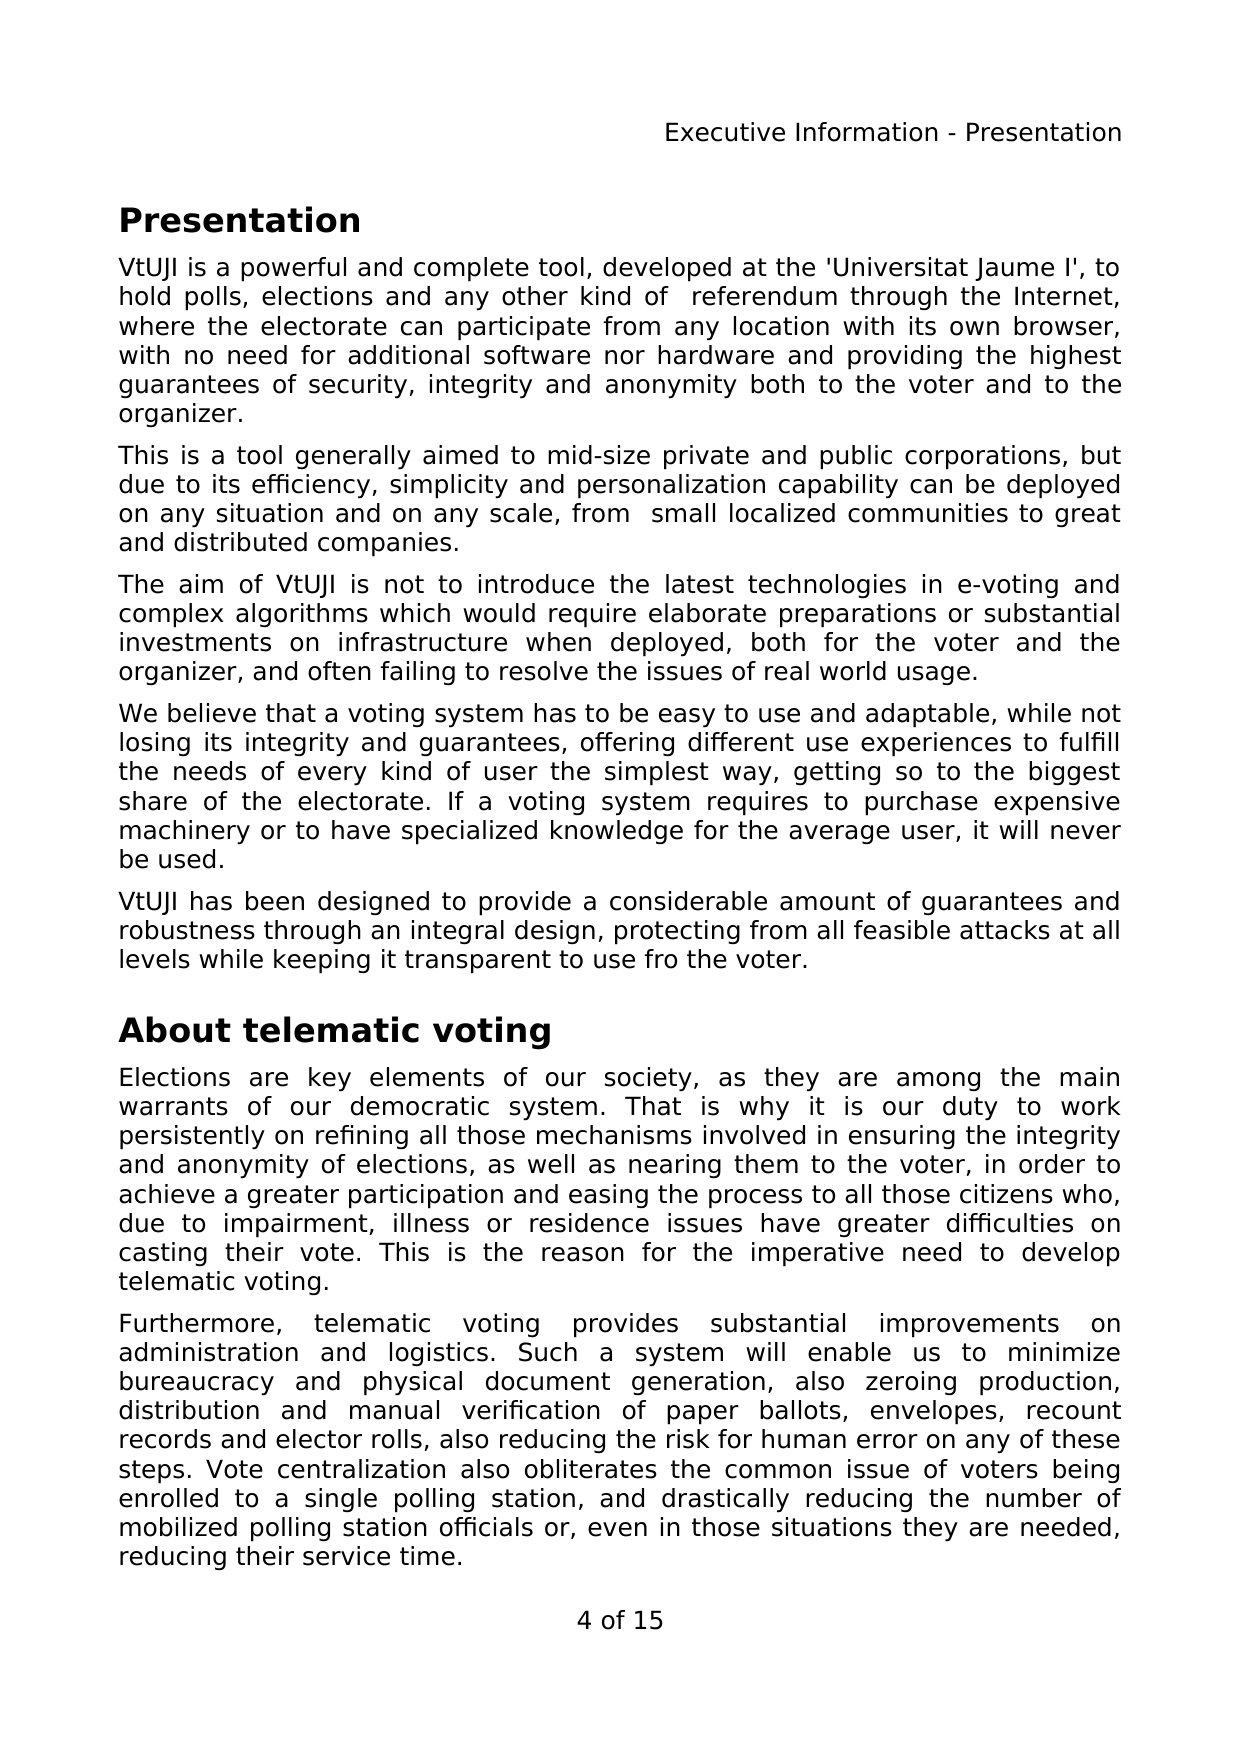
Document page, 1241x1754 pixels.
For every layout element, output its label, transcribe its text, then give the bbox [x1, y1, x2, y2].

text This is a tool generally aimed to mid-size private and public corporations, but due to its efficiency, simplicity and personalization capability can be deployed on any situation and on any scale, from small localized communities to great and distributed companies. [118, 441, 1122, 557]
text The aim of VtUJI is not to introduce the latest technologies in e-voting and complex algorithms which would require elaborate preparations or substantial investments on infrastructure when deployed, both for the voter and the organizer, and often failing to resolve the issues of real world usage. [118, 570, 1122, 687]
text We believe that a voting system has to be easy to use and adaptable, while not losing its integrity and guarantees, offering different use experiences to fulfill the needs of every kind of user the simplest way, getting so to the biggest share of the electorate. If a voting system requires to purchase expensive machinery or to have specialized knowledge for the average user, it will never be used. [118, 699, 1122, 874]
text Furthermore, telematic voting provides substantial improvements on administration and logistics. Such a system will enable us to minimize bureaucracy and physical document generation, also zeroing production, distribution and manual verification of paper ballots, envelopes, recount records and elector rolls, also reducing the risk for human error on any of these steps. Vote centralization also obliterates the common issue of voters being enrolled to a single polling station, and drastically reducing the number of mobilized polling station officials or, even in those situations they are needed, reducing their service time. [118, 1309, 1122, 1572]
text VtUJI is a powerful and complete tool, developed at the 'Universitat Jaume I', to hold polls, elections and any other kind of referendum through the Internet, where the electorate can participate from any location with its own browser, with no need for additional software nor hardware and providing the highest guarantees of security, integrity and anonymity both to the voter and to the organizer. [118, 253, 1122, 428]
text VtUJI has been designed to provide a considerable amount of guarantees and robustness through an integral design, protecting from all feasible attacks at all levels while keeping it transparent to use fro the voter. [118, 887, 1122, 974]
text Elections are key elements of our society, as they are among the main warrants of our democratic system. That is why it is our duty to work persistently on refining all those mechanisms involved in ensuring the integrity and anonymity of elections, as well as nearing them to the voter, in order to achieve a greater participation and easing the process to all those citizens who, due to impairment, illness or residence issues have greater difficulties on casting their vote. This is the reason for the imperative need to develop telematic voting. [118, 1063, 1122, 1297]
subtitle Presentation [118, 202, 1122, 241]
subtitle About telematic voting [118, 1012, 1122, 1051]
